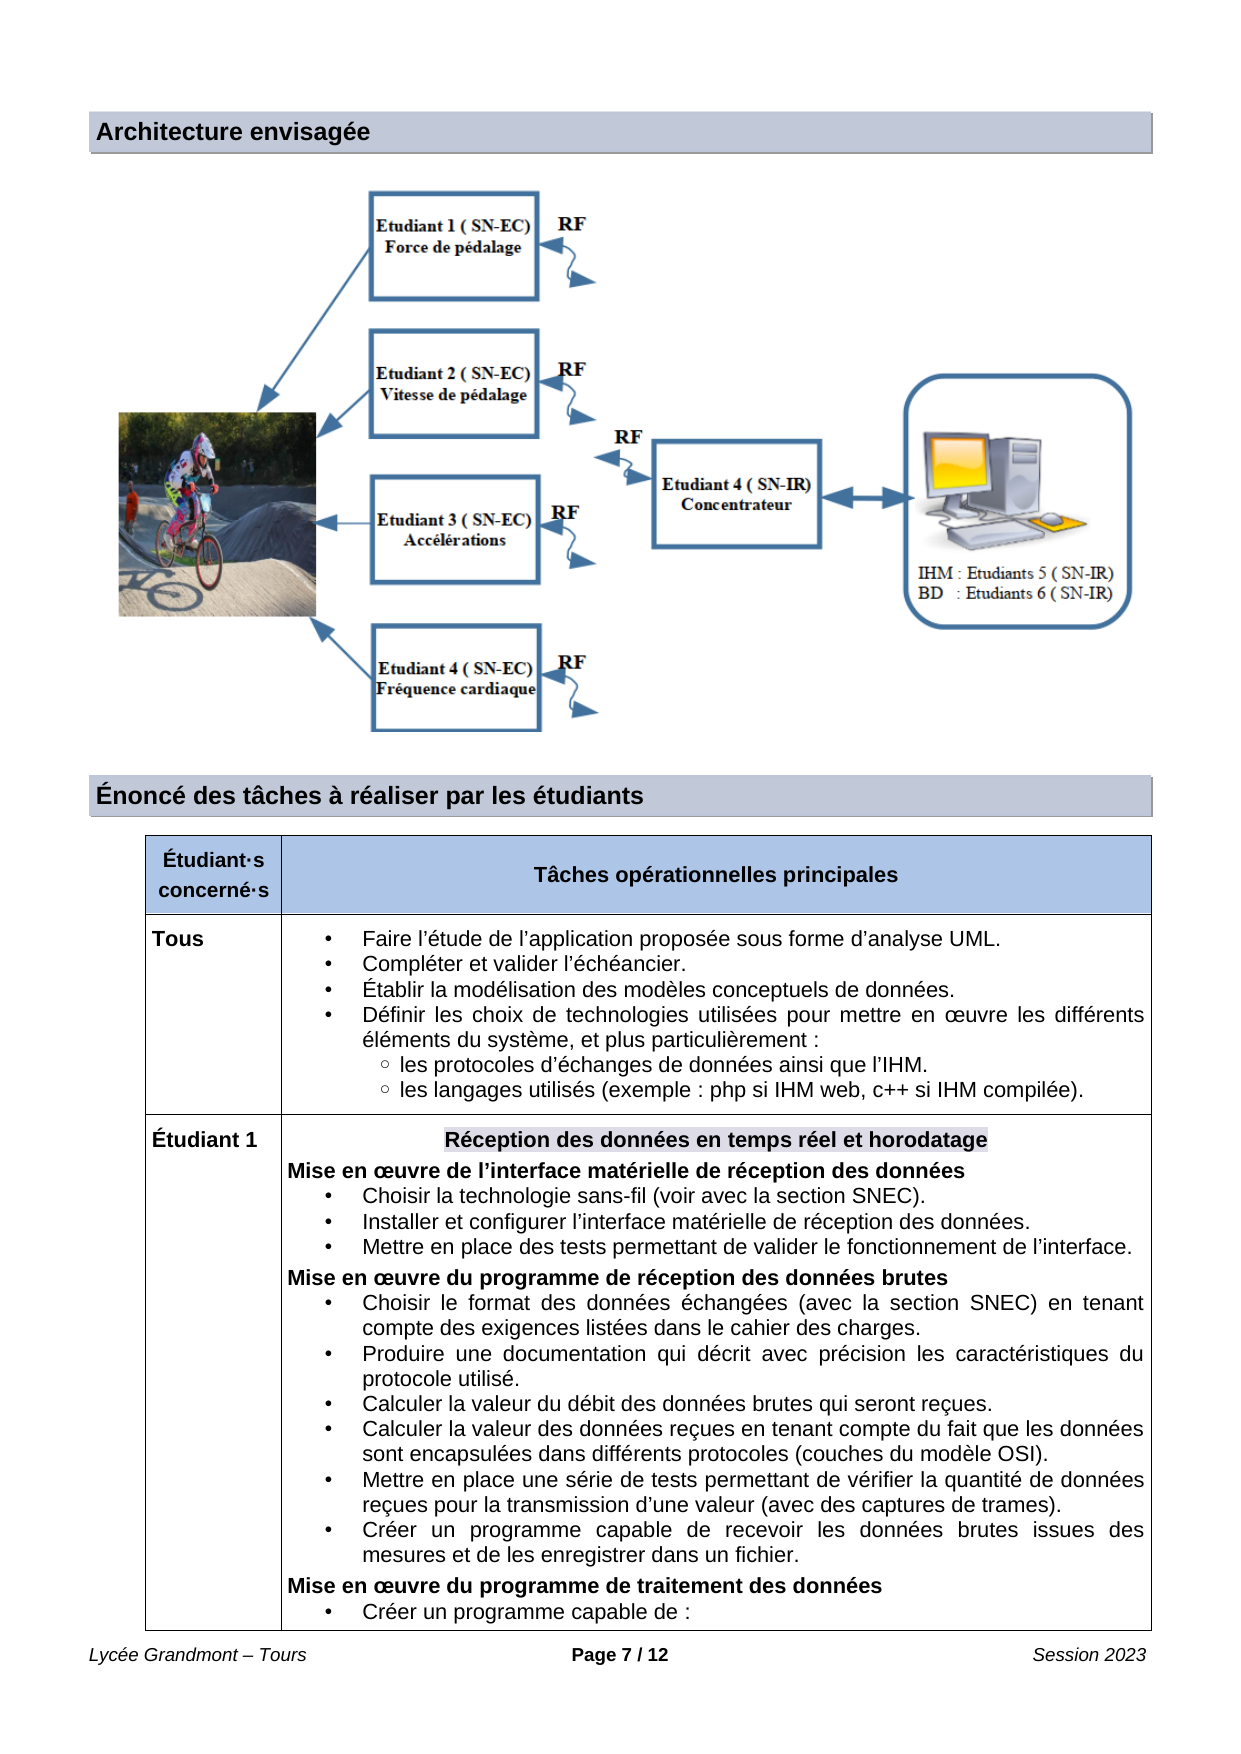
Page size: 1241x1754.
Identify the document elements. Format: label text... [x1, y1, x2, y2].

table_header Étudiant·s concerné·s [146, 836, 281, 913]
subtitle Architecture envisagée [89, 114, 1151, 149]
table_cell Tous [146, 915, 281, 1114]
subtitle Énoncé des tâches à réaliser par les étudiants [89, 778, 1151, 813]
table_cell Faire l’étude de l’application proposée sous forme d’analyse UML. Compléter et valider l’échéancier. Établir la modélisation des modèles conceptuels de données. Définir les choix de technologies utilisées pour mettre en œuvre les différents éléments du système, et plus particulièrement : les protocoles d’échanges de données ainsi que l’IHM. les langages utilisés (exemple : php si IHM web, c++ si IHM compilée). [282, 915, 1151, 1114]
table_cell Réception des données en temps réel et horodatage Mise en œuvre de l’interface matérielle de réception des données Choisir la technologie sans-fil (voir avec la section SNEC). Installer et configurer l’interface matérielle de réception des données. Mettre en place des tests permettant de valider le fonctionnement de l’interface. Mise en œuvre du programme de réception des données brutes Choisir le format des données échangées (avec la section SNEC) en tenant compte des exigences listées dans le cahier des charges. Produire une documentation qui décrit avec précision les caractéristiques du protocole utilisé. Calculer la valeur du débit des données brutes qui seront reçues. Calculer la valeur des données reçues en tenant compte du fait que les données sont encapsulées dans différents protocoles (couches du modèle OSI). Mettre en place une série de tests permettant de vérifier la quantité de données reçues pour la transmission d’une valeur (avec des captures de trames). Créer un programme capable de recevoir les données brutes issues des mesures et de les enregistrer dans un fichier. Mise en œuvre du programme de traitement des données Créer un programme capable de : lire le fichier contenant les données brutes, d’extraire de ce fichier les valeurs des grandeurs mesurées (en fonction du protocole applicatif utilisé), de mettre en forme ces valeurs, de les horodater, éventuellement, de les mettre à disposition du programme d’affichage, de les stocker dans la base de données (reprendre code de l’étudiant 2). Tester et valider le fonctionnement du programme. Mise en œuvre d’une horloge Choisir un système matériel capable de fournir la date et l’heure. Tester et valider le fonctionnement de ce matériel. Créer un programme de test afin de valider l’accès du logiciel à la date et à l’heure. Produire une documentation qui explique comment régler la date et l’heure. Produire la documentation qui permettra à un utilisateur d’installer, de configurer et d’utiliser l’ensemble des outils. Rédiger les documents de recette. [282, 1115, 1151, 1629]
table_header Tâches opérationnelles principales [282, 836, 1151, 913]
table_cell Étudiant 1 [146, 1115, 281, 1629]
picture [101, 165, 1139, 732]
